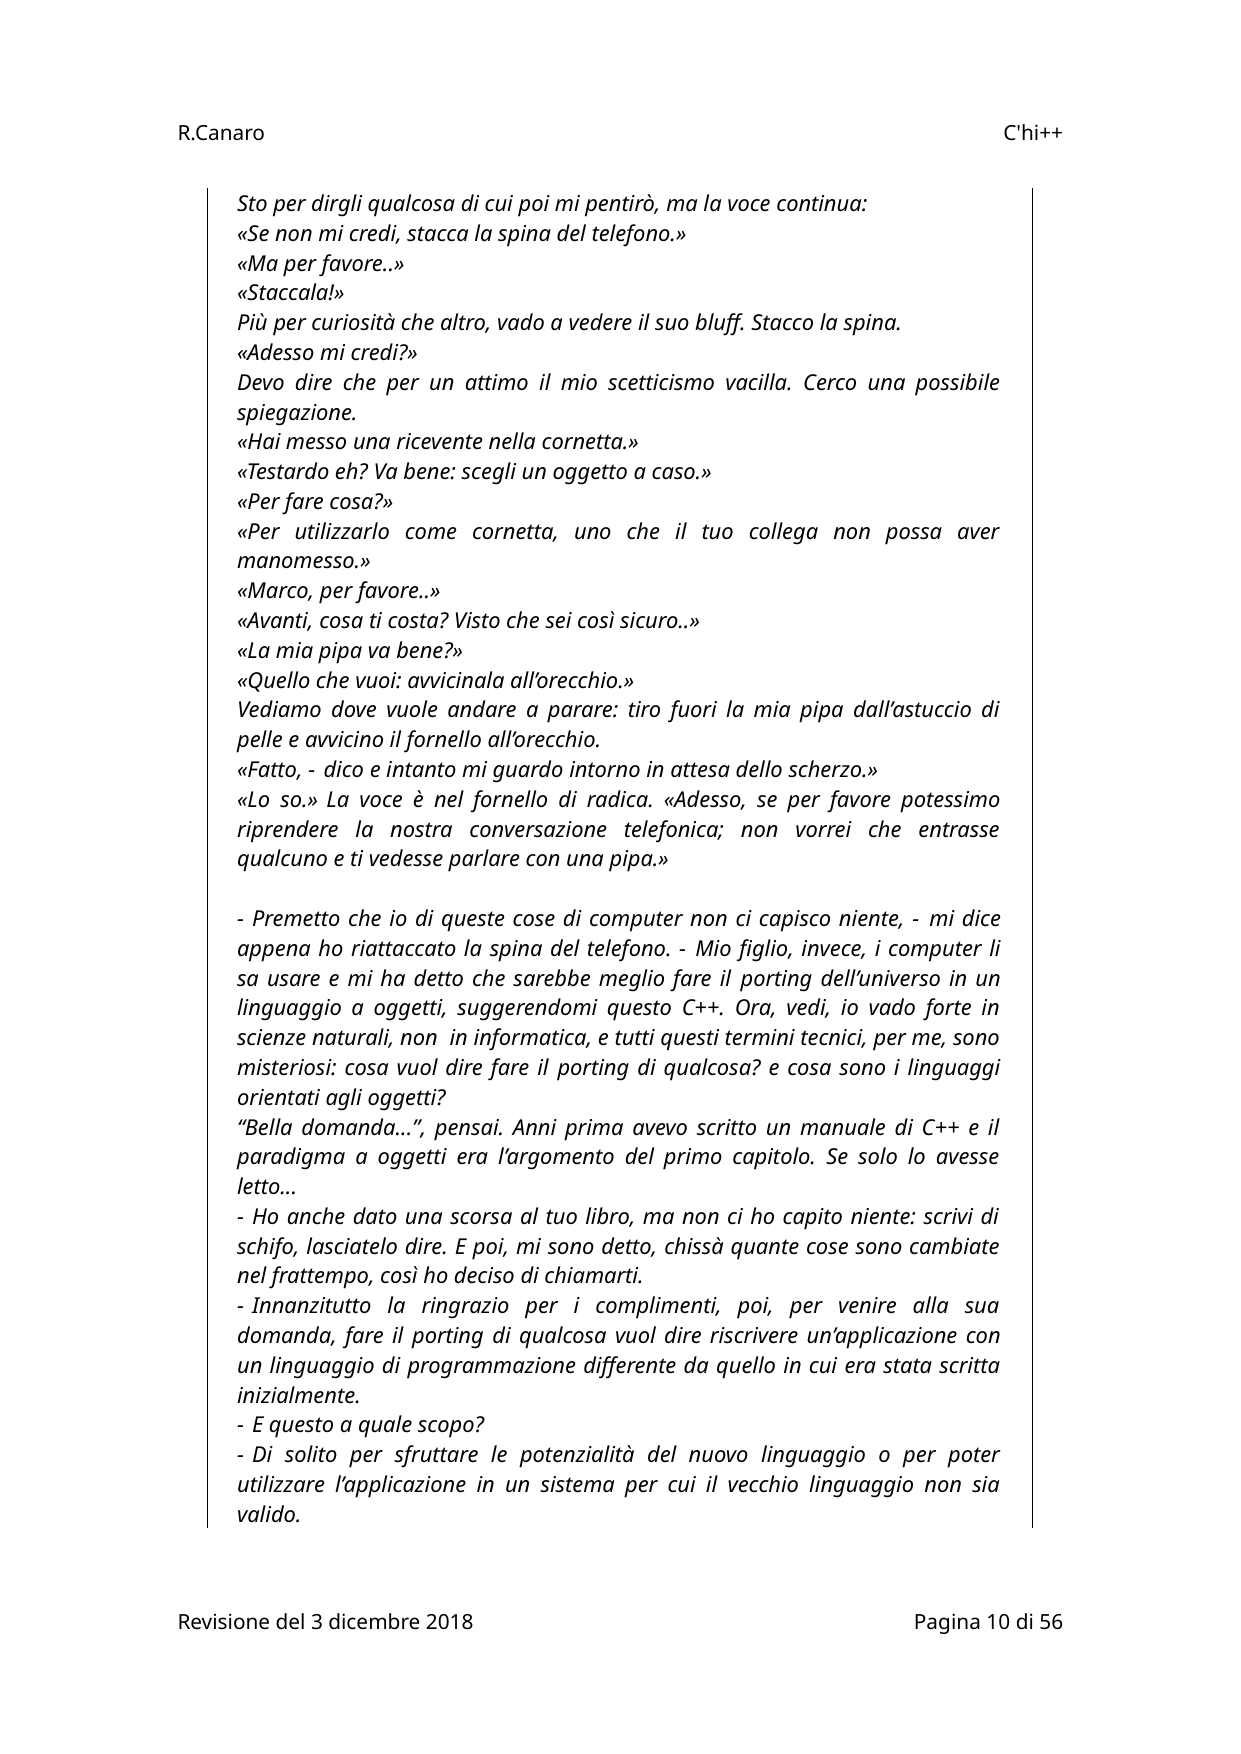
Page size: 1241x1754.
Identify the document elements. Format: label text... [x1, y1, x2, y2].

text «Ma per favore..» [208, 247, 1032, 277]
text «Marco, per favore..» [208, 575, 1032, 605]
text «Fatto, - dico e intanto mi guardo intorno in attesa dello scherzo.» [208, 754, 1032, 784]
text Devo dire che per un attimo il mio scetticismo vacilla. Cerco una possibile spiegazione. [208, 367, 1032, 426]
text «Testardo eh? Va bene: scegli un oggetto a caso.» [208, 456, 1032, 486]
text Vediamo dove vuole andare a parare: tiro fuori la mia pipa dall’astuccio di pelle e avvicino il fornello all’orecchio. [208, 694, 1032, 754]
text «Adesso mi credi?» [208, 337, 1032, 367]
text «Staccala!» [208, 277, 1032, 307]
text - E questo a quale scopo? [208, 1409, 1032, 1439]
text «Hai messo una ricevente nella cornetta.» [208, 426, 1032, 456]
text «La mia pipa va bene?» [208, 635, 1032, 664]
text «Per utilizzarlo come cornetta, uno che il tuo collega non possa aver manomesso.» [208, 516, 1032, 575]
text - Premetto che io di queste cose di computer non ci capisco niente, - mi dice appena ho riattaccato la spina del telefono. - Mio figlio, invece, i computer li sa usare e mi ha detto che sarebbe meglio fare il porting dell’universo in un linguaggio a oggetti, suggerendomi questo C++. Ora, vedi, io vado forte in scienze naturali, non in informatica, e tutti questi termini tecnici, per me, sono misteriosi: cosa vuol dire fare il porting di qualcosa? e cosa sono i linguaggi orientati agli oggetti? [208, 903, 1032, 1111]
text - Ho anche dato una scorsa al tuo libro, ma non ci ho capito niente: scrivi di schifo, lasciatelo dire. E poi, mi sono detto, chissà quante cose sono cambiate nel frattempo, così ho deciso di chiamarti. [208, 1201, 1032, 1290]
text «Avanti, cosa ti costa? Visto che sei così sicuro..» [208, 605, 1032, 635]
text «Per fare cosa?» [208, 486, 1032, 516]
text Sto per dirgli qualcosa di cui poi mi pentirò, ma la voce continua: [208, 188, 1032, 218]
text - Innanzitutto la ringrazio per i complimenti, poi, per venire alla sua domanda, fare il porting di qualcosa vuol dire riscrivere un’applicazione con un linguaggio di programmazione differente da quello in cui era stata scritta inizialmente. [208, 1290, 1032, 1409]
text - Di solito per sfruttare le potenzialità del nuovo linguaggio o per poter utilizzare l’applicazione in un sistema per cui il vecchio linguaggio non sia valido. [208, 1439, 1032, 1528]
text «Se non mi credi, stacca la spina del telefono.» [208, 218, 1032, 247]
text “Bella domanda...”, pensai. Anni prima avevo scritto un manuale di C++ e il paradigma a oggetti era l’argomento del primo capitolo. Se solo lo avesse letto... [208, 1111, 1032, 1201]
text «Quello che vuoi: avvicinala all’orecchio.» [208, 664, 1032, 694]
text «Lo so.» La voce è nel fornello di radica. «Adesso, se per favore potessimo riprendere la nostra conversazione telefonica; non vorrei che entrasse qualcuno e ti vedesse parlare con una pipa.» [208, 784, 1032, 873]
text Più per curiosità che altro, vado a vedere il suo bluff. Stacco la spina. [208, 307, 1032, 337]
